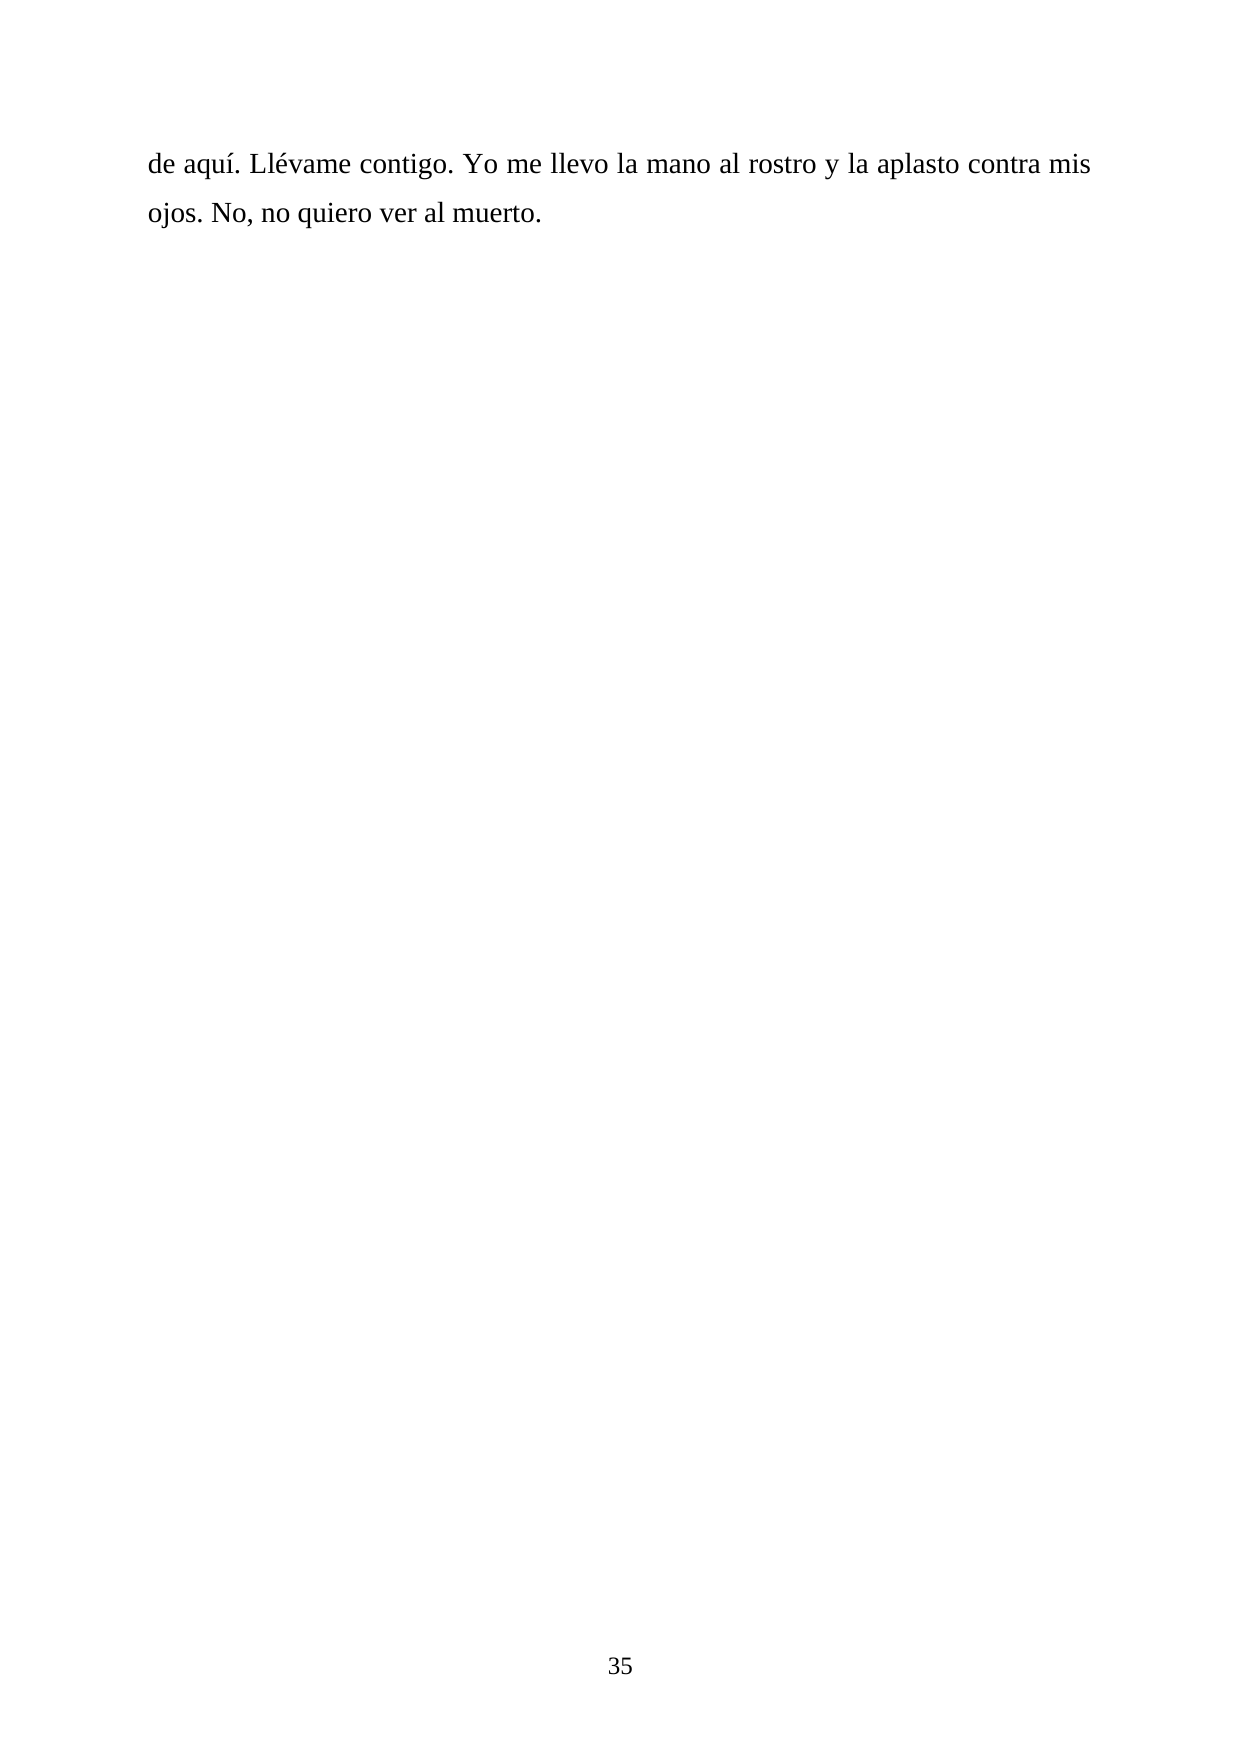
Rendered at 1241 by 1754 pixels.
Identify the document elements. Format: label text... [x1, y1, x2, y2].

text de aquí. Llévame contigo. Yo me llevo la mano al rostro y la aplasto contra mis ojos. No, no quiero ver al muerto. [148, 148, 1092, 228]
